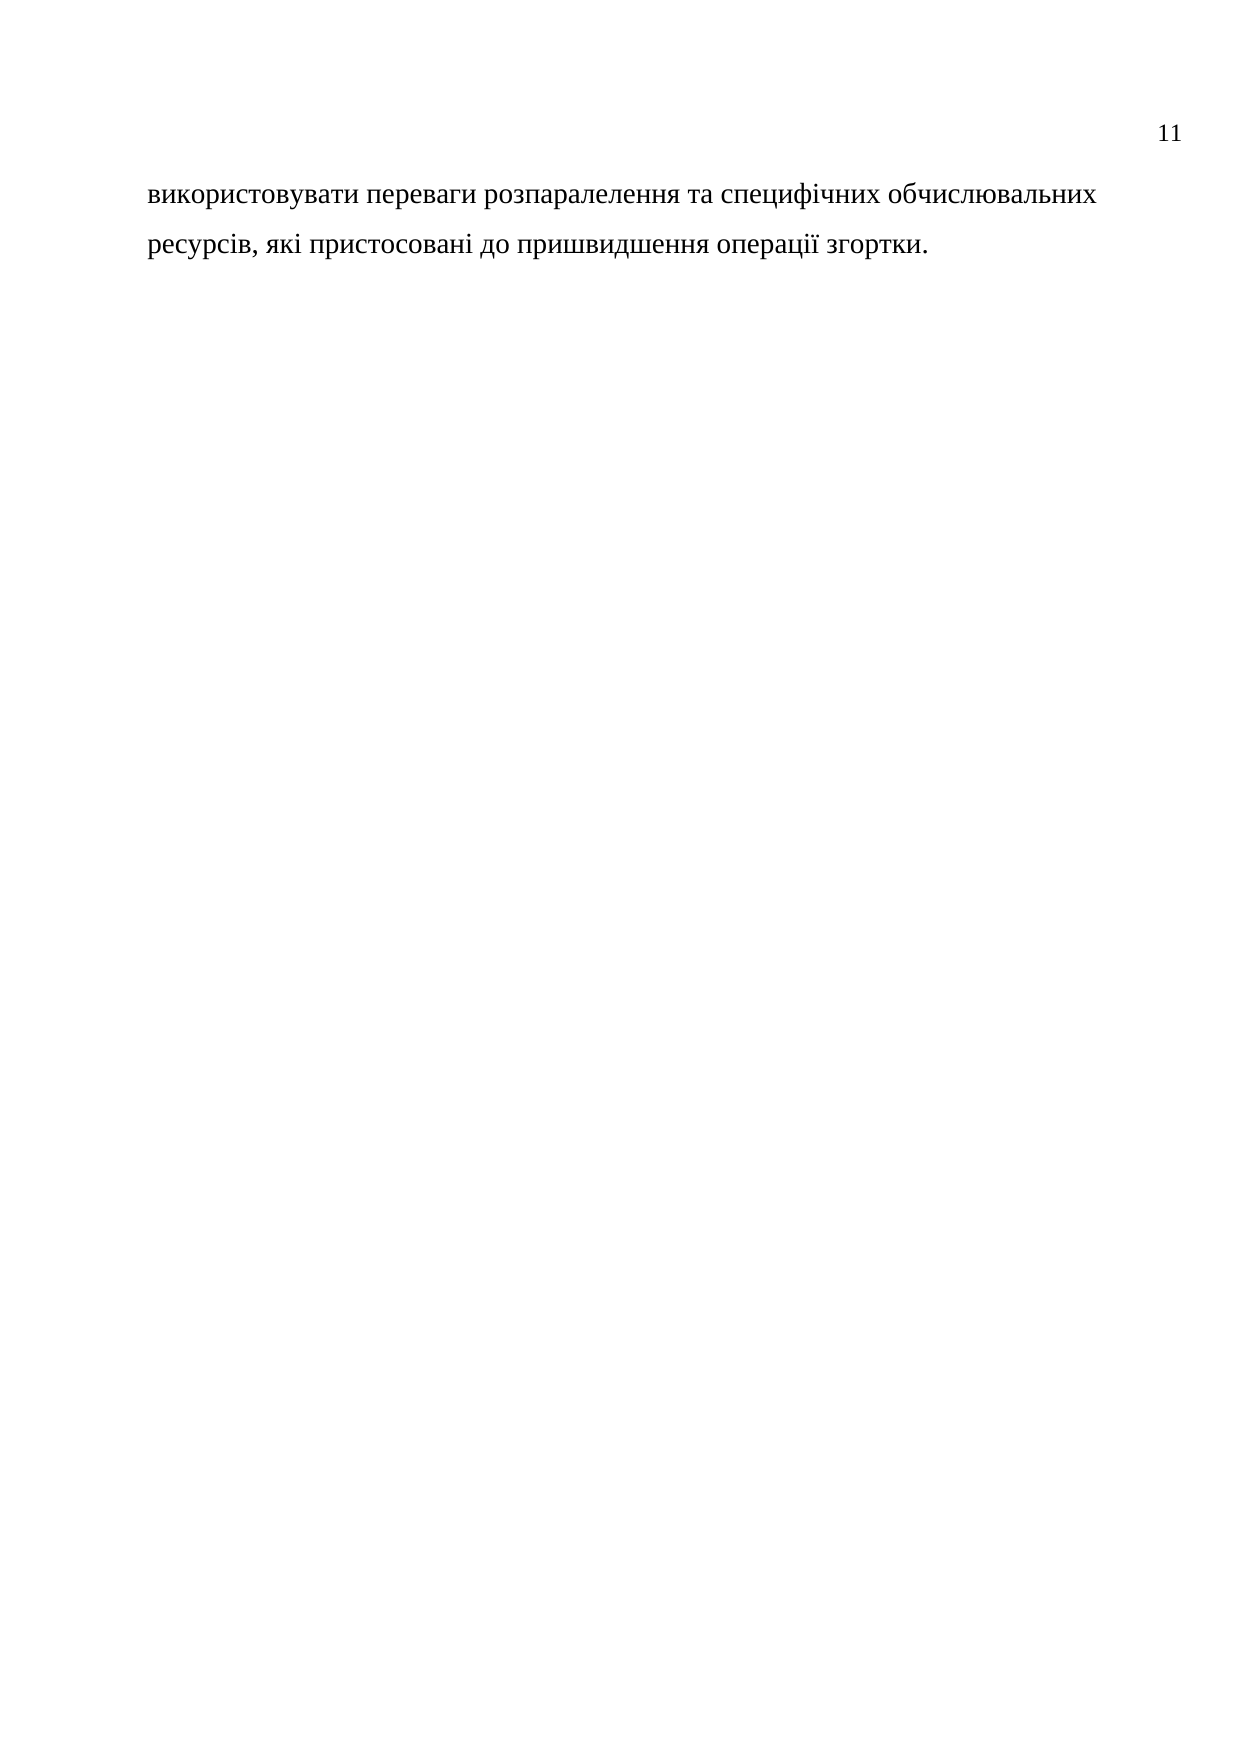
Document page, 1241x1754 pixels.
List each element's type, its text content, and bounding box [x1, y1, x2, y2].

text використовувати переваги розпаралелення та специфічних обчислювальних ресурсів, які пристосовані до пришвидшення операції згортки. [147, 176, 1182, 260]
